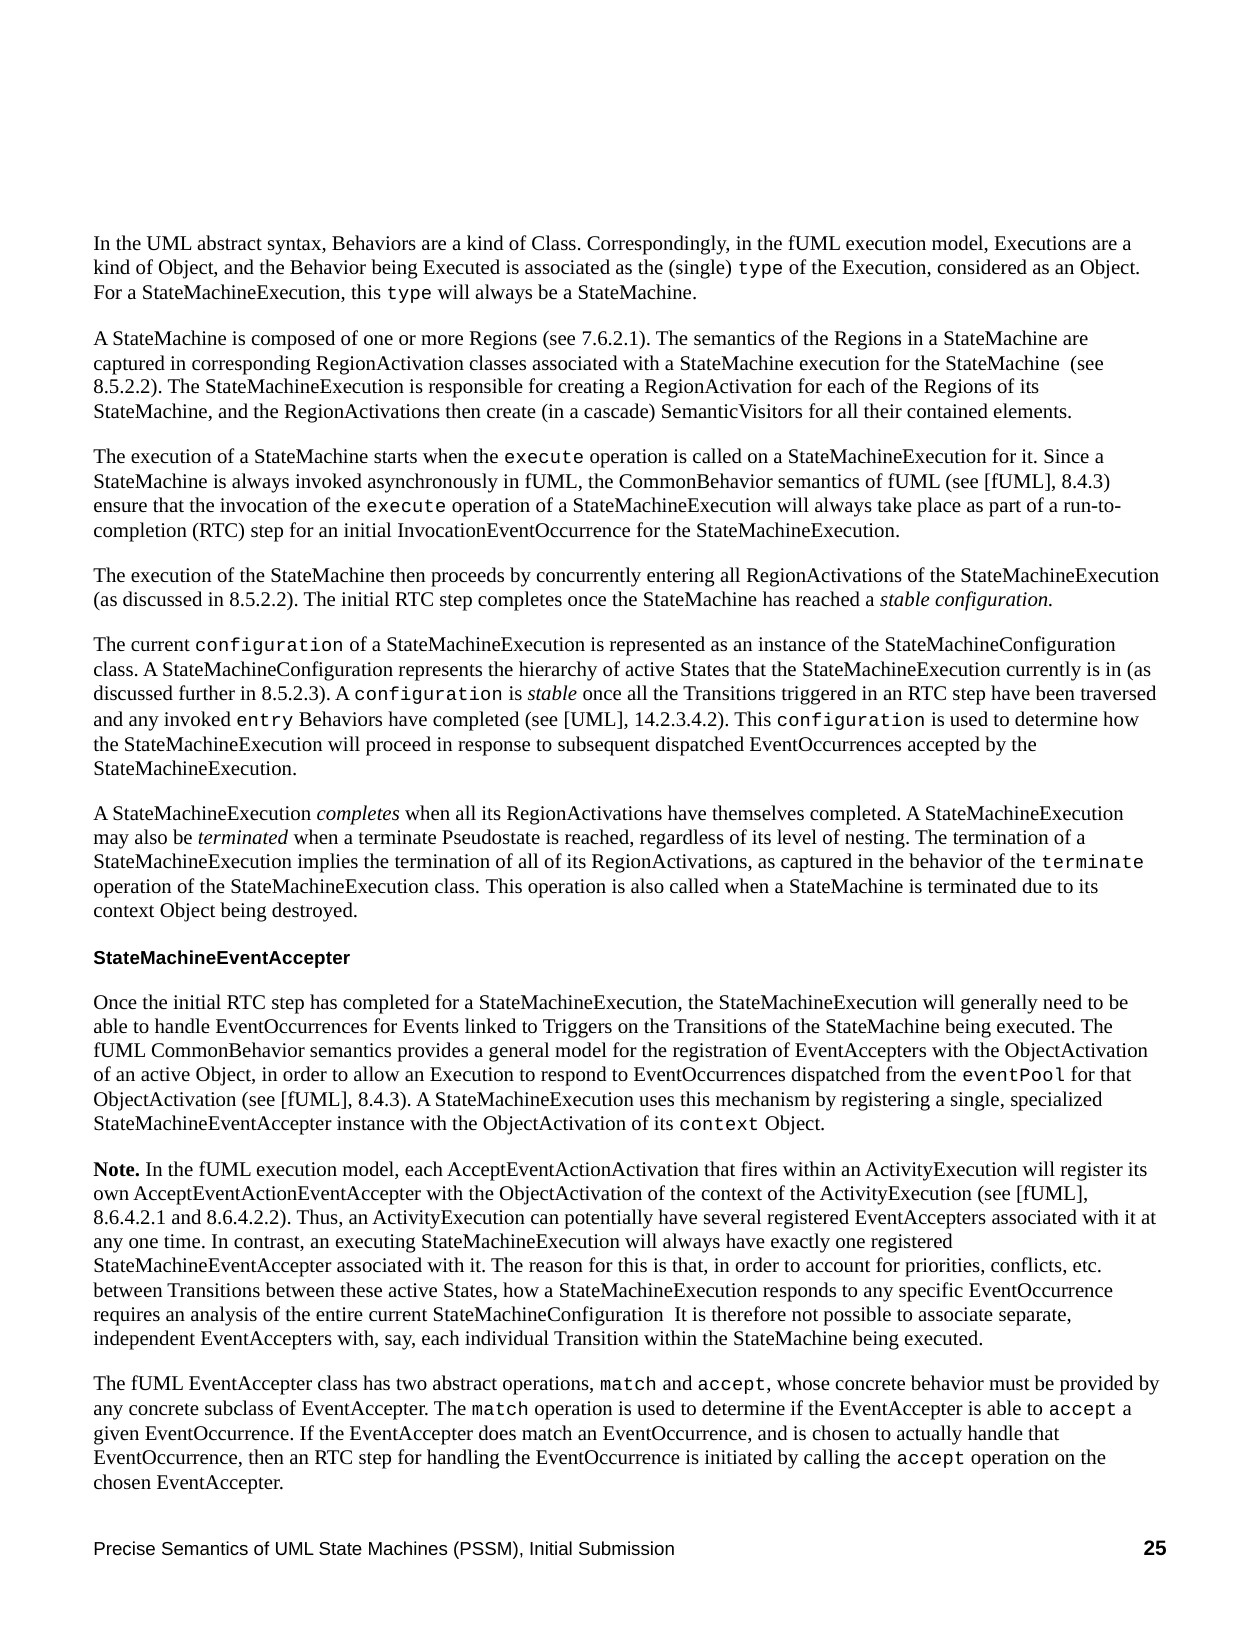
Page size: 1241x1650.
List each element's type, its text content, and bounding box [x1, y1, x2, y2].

text A StateMachineExecution completes when all its RegionActivations have themselves completed. A StateMachineExecution may also be terminated when a terminate Pseudostate is reached, regardless of its level of nesting. The termination of a StateMachineExecution implies the termination of all of its RegionActivations, as captured in the behavior of the terminate operation of the StateMachineExecution class. This operation is also called when a StateMachine is terminated due to its context Object being destroyed. [93, 801, 1164, 922]
text In the UML abstract syntax, Behaviors are a kind of Class. Correspondingly, in the fUML execution model, Executions are a kind of Object, and the Behavior being Executed is associated as the (single) type of the Execution, considered as an Object. For a StateMachineExecution, this type will always be a StateMachine. [93, 231, 1164, 305]
text Once the initial RTC step has completed for a StateMachineExecution, the StateMachineExecution will generally need to be able to handle EventOccurrences for Events linked to Triggers on the Transitions of the StateMachine being executed. The fUML CommonBehavior semantics provides a general model for the registration of EventAccepters with the ObjectActivation of an active Object, in order to allow an Execution to respond to EventOccurrences dispatched from the eventPool for that ObjectActivation (see [fUML], 8.4.3). A StateMachineExecution uses this mechanism by registering a single, specialized StateMachineEventAccepter instance with the ObjectActivation of its context Object. [93, 990, 1164, 1136]
text A StateMachine is composed of one or more Regions (see 7.6.2.1). The semantics of the Regions in a StateMachine are captured in corresponding RegionActivation classes associated with a StateMachine execution for the StateMachine (see 8.5.2.2). The StateMachineExecution is responsible for creating a RegionActivation for each of the Regions of its StateMachine, and the RegionActivations then create (in a cascade) SemanticVisitors for all their contained elements. [93, 326, 1164, 423]
text Note. In the fUML execution model, each AcceptEventActionActivation that fires within an ActivityExecution will register its own AcceptEventActionEventAccepter with the ObjectActivation of the context of the ActivityExecution (see [fUML], 8.6.4.2.1 and 8.6.4.2.2). Thus, an ActivityExecution can potentially have several registered EventAccepters associated with it at any one time. In contrast, an executing StateMachineExecution will always have exactly one registered StateMachineEventAccepter associated with it. The reason for this is that, in order to account for priorities, conflicts, etc. between Transitions between these active States, how a StateMachineExecution responds to any specific EventOccurrence requires an analysis of the entire current StateMachineConfiguration It is therefore not possible to associate separate, independent EventAccepters with, say, each individual Transition within the StateMachine being executed. [93, 1157, 1164, 1350]
text The current configuration of a StateMachineExecution is represented as an instance of the StateMachineConfiguration class. A StateMachineConfiguration represents the hierarchy of active States that the StateMachineExecution currently is in (as discussed further in 8.5.2.3). A configuration is stable once all the Transitions triggered in an RTC step have been traversed and any invoked entry Behaviors have completed (see [UML], 14.2.3.4.2). This configuration is used to determine how the StateMachineExecution will proceed in response to subsequent dispatched EventOccurrences accepted by the StateMachineExecution. [93, 632, 1164, 780]
subtitle StateMachineEventAccepter [93, 947, 1164, 969]
text The execution of the StateMachine then proceeds by concurrently entering all RegionActivations of the StateMachineExecution (as discussed in 8.5.2.2). The initial RTC step completes once the StateMachine has reached a stable configuration. [93, 563, 1164, 611]
text The fUML EventAccepter class has two abstract operations, match and accept, whose concrete behavior must be provided by any concrete subclass of EventAccepter. The match operation is used to determine if the EventAccepter is able to accept a given EventOccurrence. If the EventAccepter does match an EventOccurrence, and is chosen to actually handle that EventOccurrence, then an RTC step for handling the EventOccurrence is initiated by calling the accept operation on the chosen EventAccepter. [93, 1371, 1164, 1494]
text The execution of a StateMachine starts when the execute operation is called on a StateMachineExecution for it. Since a StateMachine is always invoked asynchronously in fUML, the CommonBehavior semantics of fUML (see [fUML], 8.4.3) ensure that the invocation of the execute operation of a StateMachineExecution will always take place as part of a run-to-completion (RTC) step for an initial InvocationEventOccurrence for the StateMachineExecution. [93, 444, 1164, 542]
